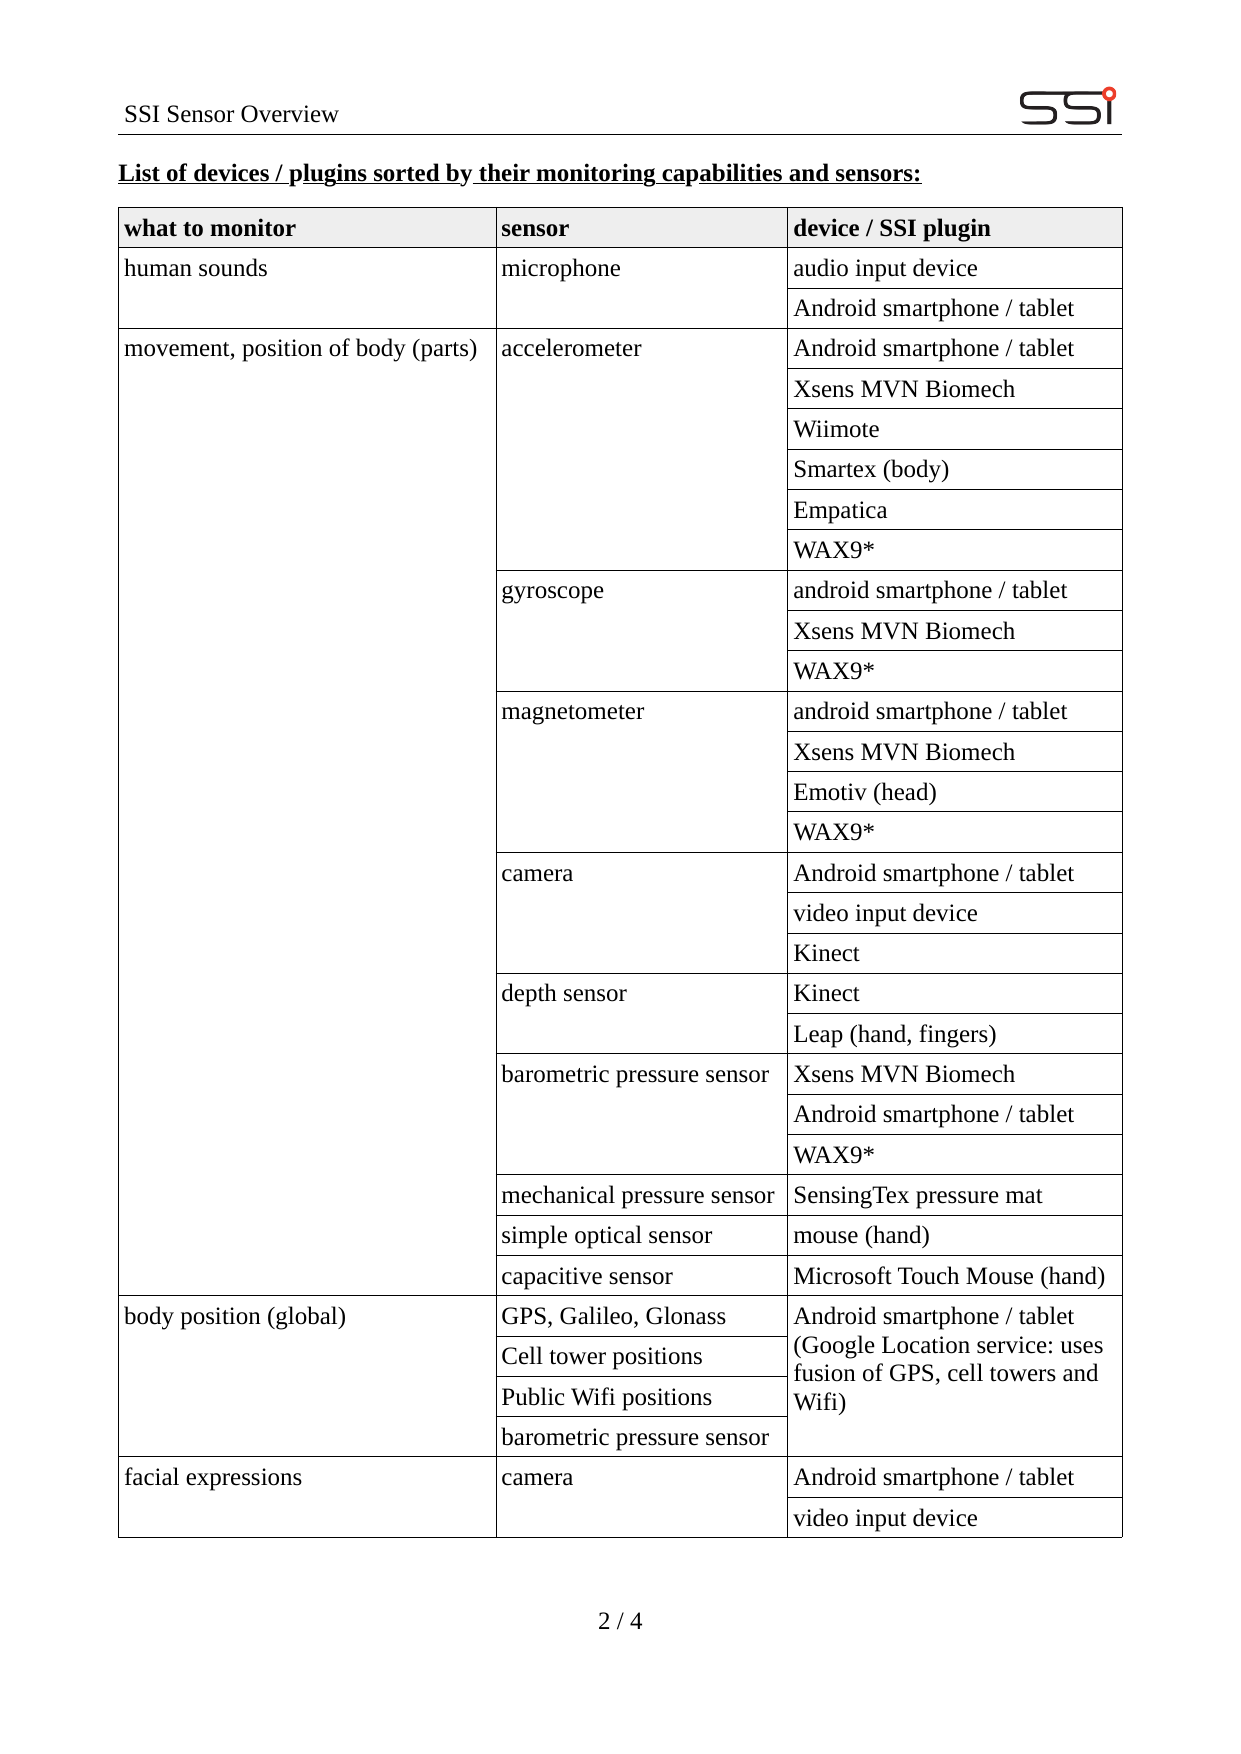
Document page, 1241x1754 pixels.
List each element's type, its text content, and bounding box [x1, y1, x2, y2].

table_header device / SSI plugin [788, 208, 1122, 247]
table_cell Microsoft Touch Mouse (hand) [788, 1256, 1122, 1295]
table_cell barometric pressure sensor [497, 1417, 787, 1456]
table_cell video input device [788, 1498, 1122, 1537]
table_cell Android smartphone / tablet (Google Location service: uses fusion of GPS, cell towers and Wifi) [788, 1296, 1122, 1456]
table_cell camera [497, 1457, 787, 1537]
table_cell WAX9* [788, 812, 1122, 852]
table_cell WAX9* [788, 651, 1122, 691]
table_cell capacitive sensor [497, 1256, 787, 1295]
text List of devices / plugins sorted by their monitoring capabilities and sensors: [118, 158, 1122, 186]
table_header sensor [497, 208, 787, 247]
table_cell android smartphone / tablet [788, 692, 1122, 731]
table_cell Public Wifi positions [497, 1377, 787, 1416]
table_cell Leap (hand, fingers) [788, 1014, 1122, 1053]
table_cell WAX9* [788, 1135, 1122, 1174]
table_header what to monitor [119, 208, 496, 247]
table_cell facial expressions [119, 1457, 496, 1537]
table_cell Kinect [788, 934, 1122, 973]
table_cell barometric pressure sensor [497, 1054, 787, 1174]
table_cell Kinect [788, 974, 1122, 1013]
table_cell gyroscope [497, 571, 787, 691]
table_cell mouse (hand) [788, 1216, 1122, 1255]
table_cell microphone [497, 248, 787, 328]
table_cell Cell tower positions [497, 1337, 787, 1376]
table_cell Android smartphone / tablet [788, 853, 1122, 892]
picture [1019, 86, 1117, 125]
table_cell Wiimote [788, 409, 1122, 449]
table_cell WAX9* [788, 530, 1122, 569]
table_cell body position (global) [119, 1296, 496, 1456]
table_cell GPS, Galileo, Glonass [497, 1296, 787, 1336]
table_cell camera [497, 853, 787, 973]
table_cell SensingTex pressure mat [788, 1175, 1122, 1214]
table_cell audio input device [788, 248, 1122, 287]
table_cell accelerometer [497, 329, 787, 569]
table_cell Xsens MVN Biomech [788, 1054, 1122, 1094]
table_cell video input device [788, 893, 1122, 932]
table_cell mechanical pressure sensor [497, 1175, 787, 1214]
table_cell Xsens MVN Biomech [788, 369, 1122, 408]
table_cell Smartex (body) [788, 450, 1122, 489]
table_cell magnetometer [497, 692, 787, 852]
table_cell android smartphone / tablet [788, 571, 1122, 610]
table_cell Android smartphone / tablet [788, 1095, 1122, 1134]
table_cell Android smartphone / tablet [788, 289, 1122, 328]
table_cell simple optical sensor [497, 1216, 787, 1255]
table_cell movement, position of body (parts) [119, 329, 496, 1295]
table_cell Xsens MVN Biomech [788, 611, 1122, 650]
table_cell Emotiv (head) [788, 772, 1122, 811]
table_cell Android smartphone / tablet [788, 329, 1122, 368]
table_cell Empatica [788, 490, 1122, 529]
table_cell depth sensor [497, 974, 787, 1053]
table_cell Android smartphone / tablet [788, 1457, 1122, 1497]
table_cell human sounds [119, 248, 496, 328]
table_cell Xsens MVN Biomech [788, 732, 1122, 771]
